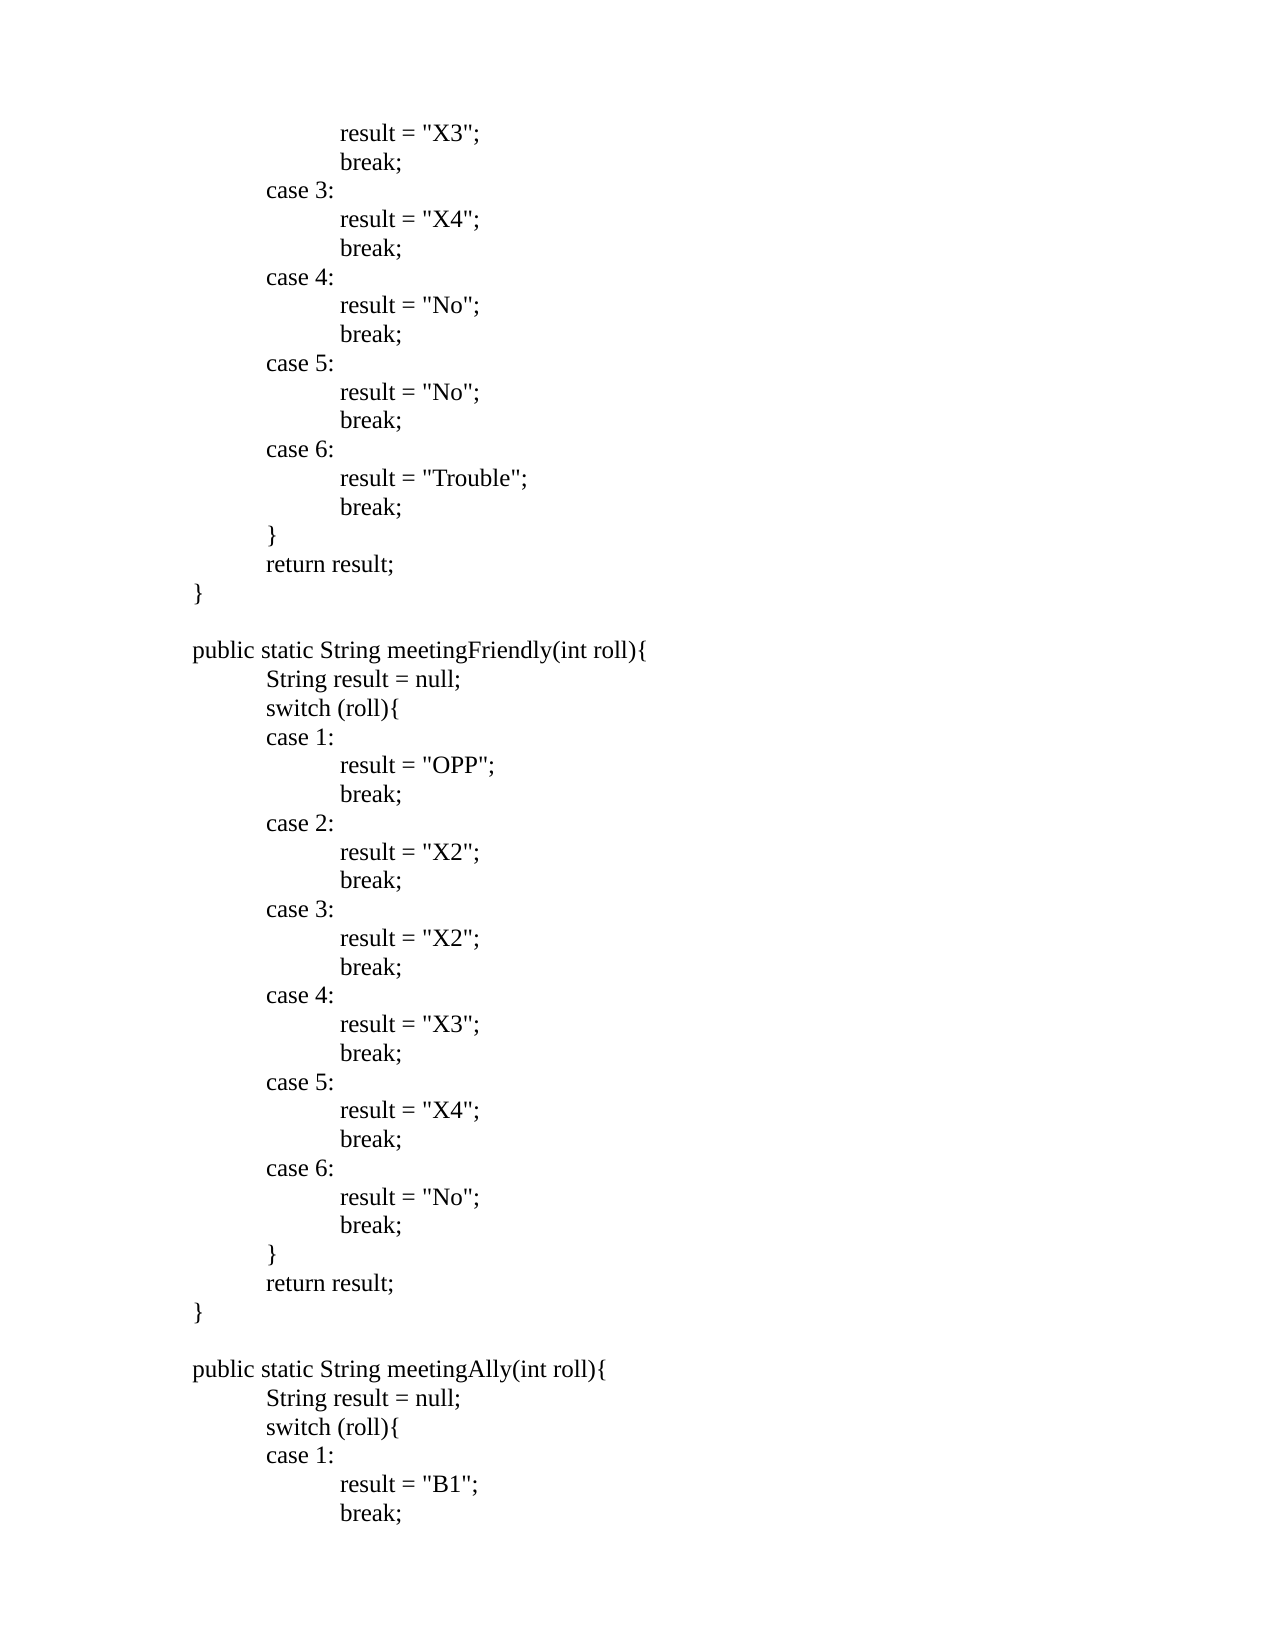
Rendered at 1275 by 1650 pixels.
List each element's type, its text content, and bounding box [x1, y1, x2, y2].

text return result; [118, 1268, 1157, 1297]
text switch (roll){ [118, 1412, 1157, 1441]
text result = "X3"; [118, 118, 1157, 147]
text } [118, 521, 1157, 549]
text } [118, 578, 1157, 607]
text result = "OPP"; [118, 751, 1157, 779]
text result = "No"; [118, 1182, 1157, 1211]
text result = "No"; [118, 291, 1157, 319]
text break; [118, 1038, 1157, 1067]
text case 6: [118, 1153, 1157, 1182]
text String result = null; [118, 1383, 1157, 1412]
text result = "X4"; [118, 1096, 1157, 1124]
text result = "X4"; [118, 204, 1157, 233]
text case 1: [118, 722, 1157, 751]
text result = "Trouble"; [118, 463, 1157, 492]
text case 5: [118, 1067, 1157, 1096]
text case 6: [118, 434, 1157, 463]
text break; [118, 319, 1157, 348]
text return result; [118, 549, 1157, 578]
text case 5: [118, 348, 1157, 377]
text } [118, 1297, 1157, 1326]
text break; [118, 1124, 1157, 1153]
text switch (roll){ [118, 693, 1157, 722]
text result = "B1"; [118, 1469, 1157, 1498]
text result = "No"; [118, 377, 1157, 406]
text break; [118, 952, 1157, 981]
text case 2: [118, 808, 1157, 837]
text case 4: [118, 981, 1157, 1009]
text public static String meetingAlly(int roll){ [118, 1354, 1157, 1383]
text case 4: [118, 262, 1157, 291]
text break; [118, 779, 1157, 808]
text break; [118, 233, 1157, 262]
text public static String meetingFriendly(int roll){ [118, 636, 1157, 664]
text result = "X2"; [118, 923, 1157, 952]
text break; [118, 406, 1157, 434]
text break; [118, 866, 1157, 894]
text result = "X3"; [118, 1009, 1157, 1038]
text break; [118, 492, 1157, 521]
text result = "X2"; [118, 837, 1157, 866]
text case 3: [118, 176, 1157, 204]
text break; [118, 1498, 1157, 1527]
text case 1: [118, 1441, 1157, 1469]
text case 3: [118, 894, 1157, 923]
text String result = null; [118, 664, 1157, 693]
text break; [118, 1211, 1157, 1239]
text break; [118, 147, 1157, 176]
text } [118, 1239, 1157, 1268]
